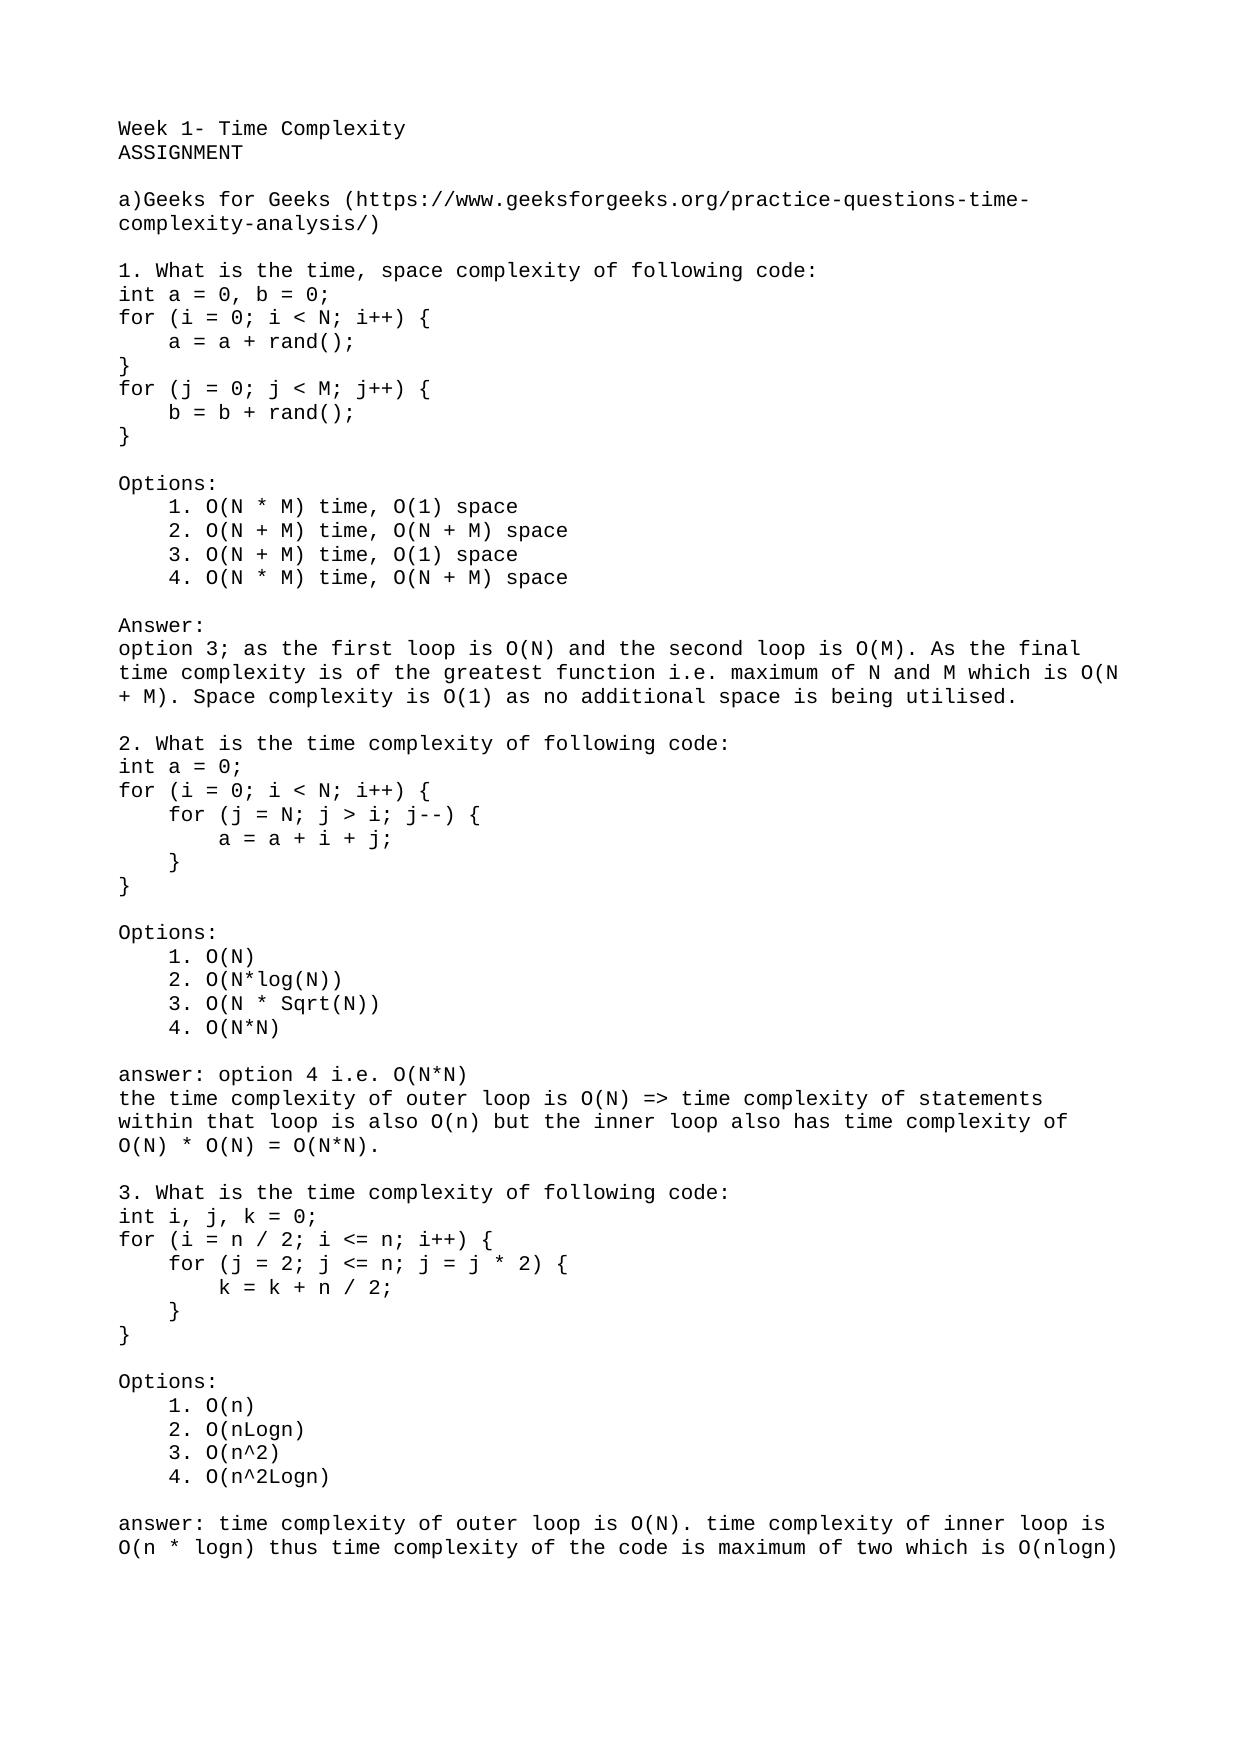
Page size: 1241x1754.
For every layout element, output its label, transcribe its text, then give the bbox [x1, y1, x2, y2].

text } [118, 426, 1122, 449]
text } [118, 875, 1122, 898]
text int a = 0; [118, 757, 1122, 780]
text 2. What is the time complexity of following code: [118, 733, 1122, 757]
text 2. O(N*log(N)) [118, 969, 1122, 993]
text k = k + n / 2; [118, 1277, 1122, 1300]
text 4. O(n^2Logn) [118, 1466, 1122, 1489]
text 3. O(N + M) time, O(1) space [118, 544, 1122, 567]
text Answer: [118, 615, 1122, 638]
text a)Geeks for Geeks (https://www.geeksforgeeks.org/practice-questions-time-complexity-analysis/) [118, 189, 1122, 236]
text for (j = 0; j < M; j++) { [118, 378, 1122, 402]
text answer: option 4 i.e. O(N*N) [118, 1064, 1122, 1088]
text } [118, 1324, 1122, 1348]
text for (i = 0; i < N; i++) { [118, 780, 1122, 804]
text option 3; as the first loop is O(N) and the second loop is O(M). As the final time complexity is of the greatest function i.e. maximum of N and M which is O(N + M). Space complexity is O(1) as no additional space is being utilised. [118, 638, 1122, 709]
text for (i = 0; i < N; i++) { [118, 307, 1122, 331]
text } [118, 1300, 1122, 1324]
text a = a + rand(); [118, 331, 1122, 354]
text Options: [118, 473, 1122, 496]
text 3. O(N * Sqrt(N)) [118, 993, 1122, 1017]
text answer: time complexity of outer loop is O(N). time complexity of inner loop is O(n * logn) thus time complexity of the code is maximum of two which is O(nlogn) [118, 1513, 1122, 1561]
text int i, j, k = 0; [118, 1206, 1122, 1229]
text Options: [118, 1371, 1122, 1395]
text 3. What is the time complexity of following code: [118, 1182, 1122, 1206]
text 1. O(n) [118, 1395, 1122, 1419]
text for (j = N; j > i; j--) { [118, 804, 1122, 827]
text for (i = n / 2; i <= n; i++) { [118, 1229, 1122, 1253]
text for (j = 2; j <= n; j = j * 2) { [118, 1253, 1122, 1277]
text int a = 0, b = 0; [118, 284, 1122, 307]
text Week 1- Time Complexity [118, 118, 1122, 142]
text 3. O(n^2) [118, 1442, 1122, 1466]
text 2. O(N + M) time, O(N + M) space [118, 520, 1122, 544]
text the time complexity of outer loop is O(N) => time complexity of statements within that loop is also O(n) but the inner loop also has time complexity of O(N) * O(N) = O(N*N). [118, 1088, 1122, 1158]
text 1. O(N) [118, 946, 1122, 969]
text } [118, 851, 1122, 875]
text 2. O(nLogn) [118, 1419, 1122, 1442]
text a = a + i + j; [118, 827, 1122, 851]
text 4. O(N*N) [118, 1017, 1122, 1040]
text } [118, 354, 1122, 378]
text 1. O(N * M) time, O(1) space [118, 496, 1122, 520]
text Options: [118, 922, 1122, 946]
text ASSIGNMENT [118, 142, 1122, 165]
text b = b + rand(); [118, 402, 1122, 426]
text 1. What is the time, space complexity of following code: [118, 260, 1122, 284]
text 4. O(N * M) time, O(N + M) space [118, 567, 1122, 591]
